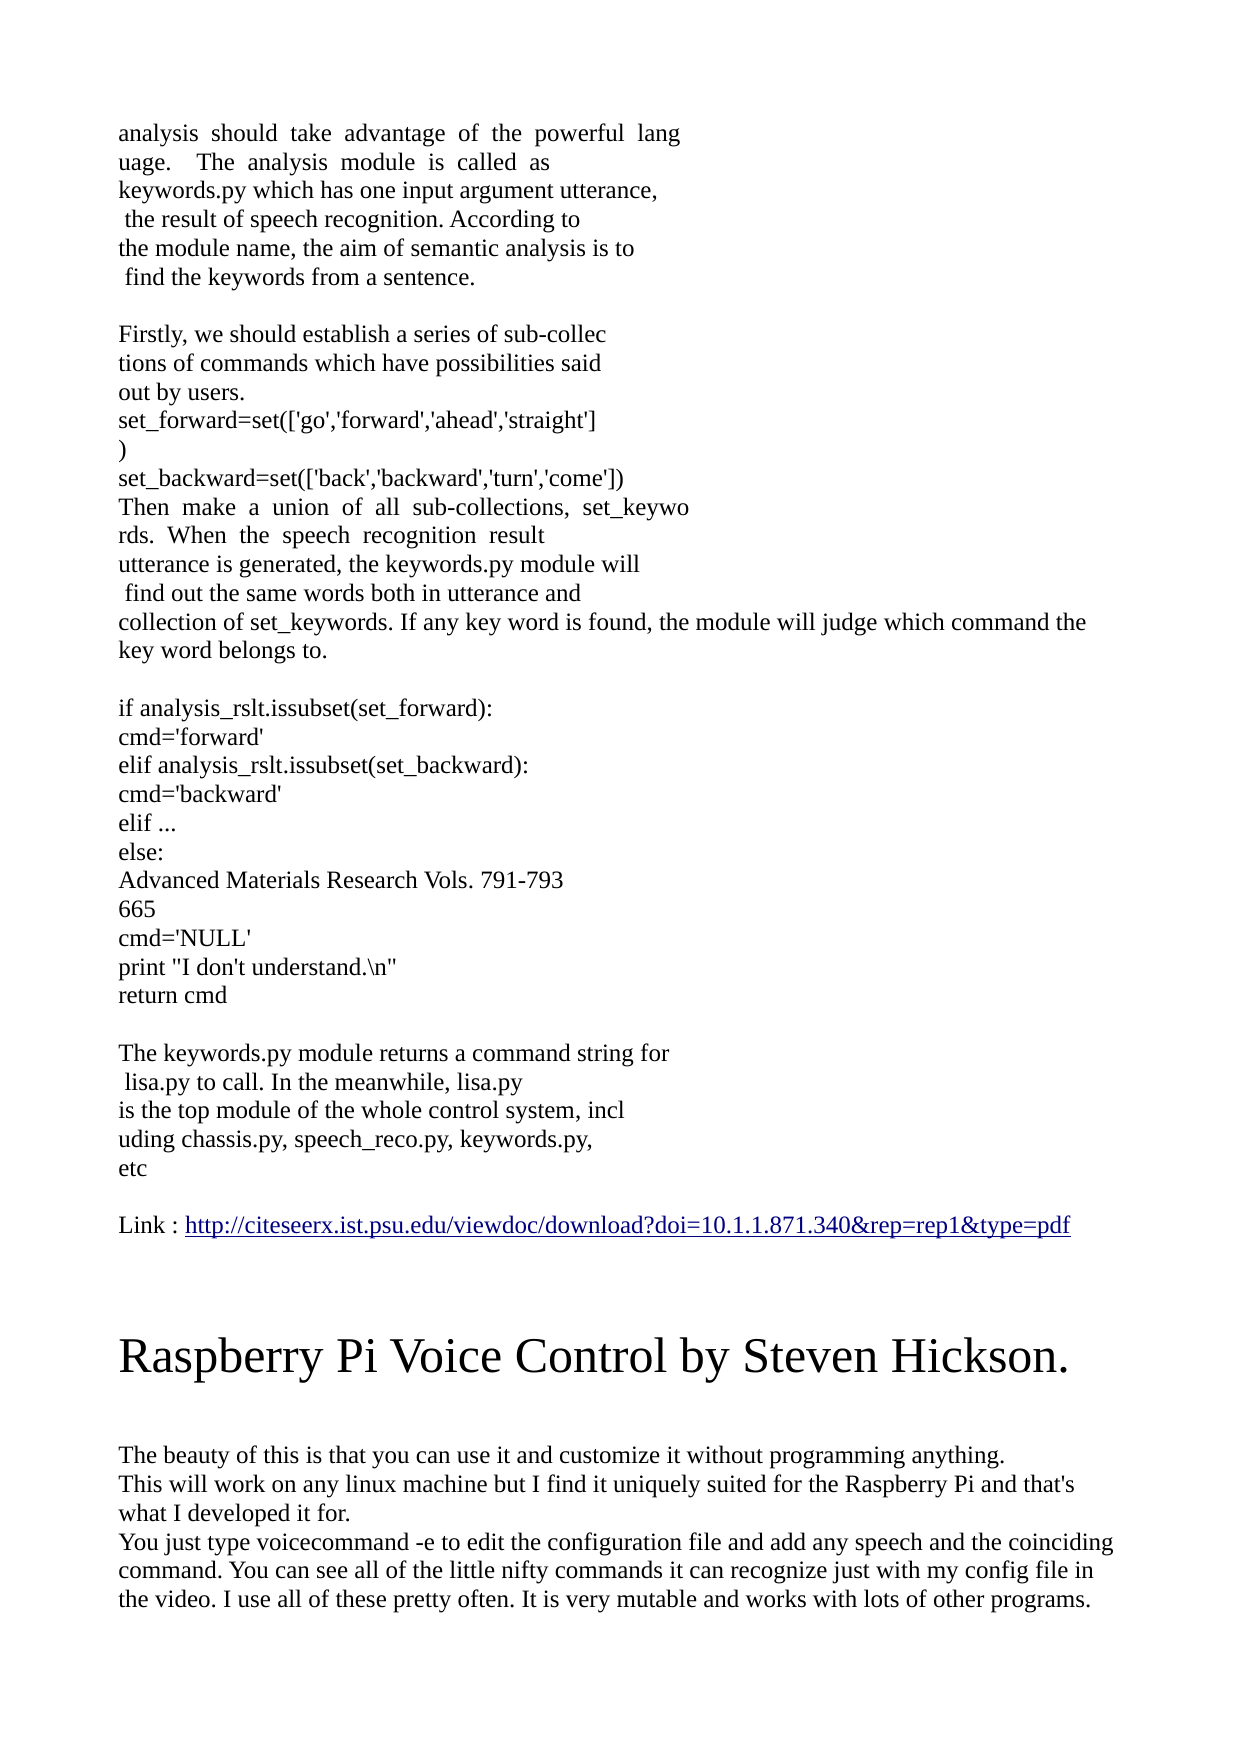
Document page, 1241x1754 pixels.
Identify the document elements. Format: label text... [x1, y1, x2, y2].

text find the keywords from a sentence. [118, 262, 1122, 291]
text The beauty of this is that you can use it and customize it without programming anything. This will work on any linux machine but I find it uniquely suited for the Raspberry Pi and that's what I developed it for. You just type voicecommand -e to edit the configuration file and add any speech and the coinciding command. You can see all of the little nifty commands it can recognize just with my config file in the video. I use all of these pretty often. It is very mutable and works with lots of other programs. [118, 1441, 1122, 1613]
text cmd='backward' [118, 779, 1122, 808]
text cmd='forward' [118, 722, 1122, 751]
text elif ... [118, 808, 1122, 837]
text key word belongs to. [118, 636, 1122, 664]
text print "I don't understand.\n" [118, 952, 1122, 981]
text find out the same words both in utterance and [118, 578, 1122, 607]
text set_backward=set(['back','backward','turn','come']) [118, 463, 1122, 492]
text if analysis_rslt.issubset(set_forward): [118, 693, 1122, 722]
text Advanced Materials Research Vols. 791-793 [118, 866, 1122, 894]
text the module name, the aim of semantic analysis is to [118, 233, 1122, 262]
text collection of set_keywords. If any key word is found, the module will judge which command the [118, 607, 1122, 636]
text The keywords.py module returns a command string for [118, 1038, 1122, 1067]
text else: [118, 837, 1122, 866]
text ) [118, 434, 1122, 463]
text Raspberry Pi Voice Control by Steven Hickson. [118, 1326, 1122, 1383]
text keywords.py which has one input argument utterance, [118, 176, 1122, 204]
text rds. When the speech recognition result [118, 521, 1122, 549]
text tions of commands which have possibilities said [118, 348, 1122, 377]
text cmd='NULL' [118, 923, 1122, 952]
text 665 [118, 894, 1122, 923]
text out by users. [118, 377, 1122, 406]
text uding chassis.py, speech_reco.py, keywords.py, [118, 1124, 1122, 1153]
text elif analysis_rslt.issubset(set_backward): [118, 751, 1122, 779]
text is the top module of the whole control system, incl [118, 1096, 1122, 1124]
text the result of speech recognition. According to [118, 204, 1122, 233]
text lisa.py to call. In the meanwhile, lisa.py [118, 1067, 1122, 1096]
text analysis should take advantage of the powerful lang [118, 118, 1122, 147]
text set_forward=set(['go','forward','ahead','straight'] [118, 406, 1122, 434]
text return cmd [118, 981, 1122, 1009]
text Then make a union of all sub-collections, set_keywo [118, 492, 1122, 521]
text Link : http://citeseerx.ist.psu.edu/viewdoc/download?doi=10.1.1.871.340&rep=rep1&type=pdf [118, 1211, 1122, 1239]
text Firstly, we should establish a series of sub-collec [118, 319, 1122, 348]
text etc [118, 1153, 1122, 1182]
text uage. The analysis module is called as [118, 147, 1122, 176]
text utterance is generated, the keywords.py module will [118, 549, 1122, 578]
